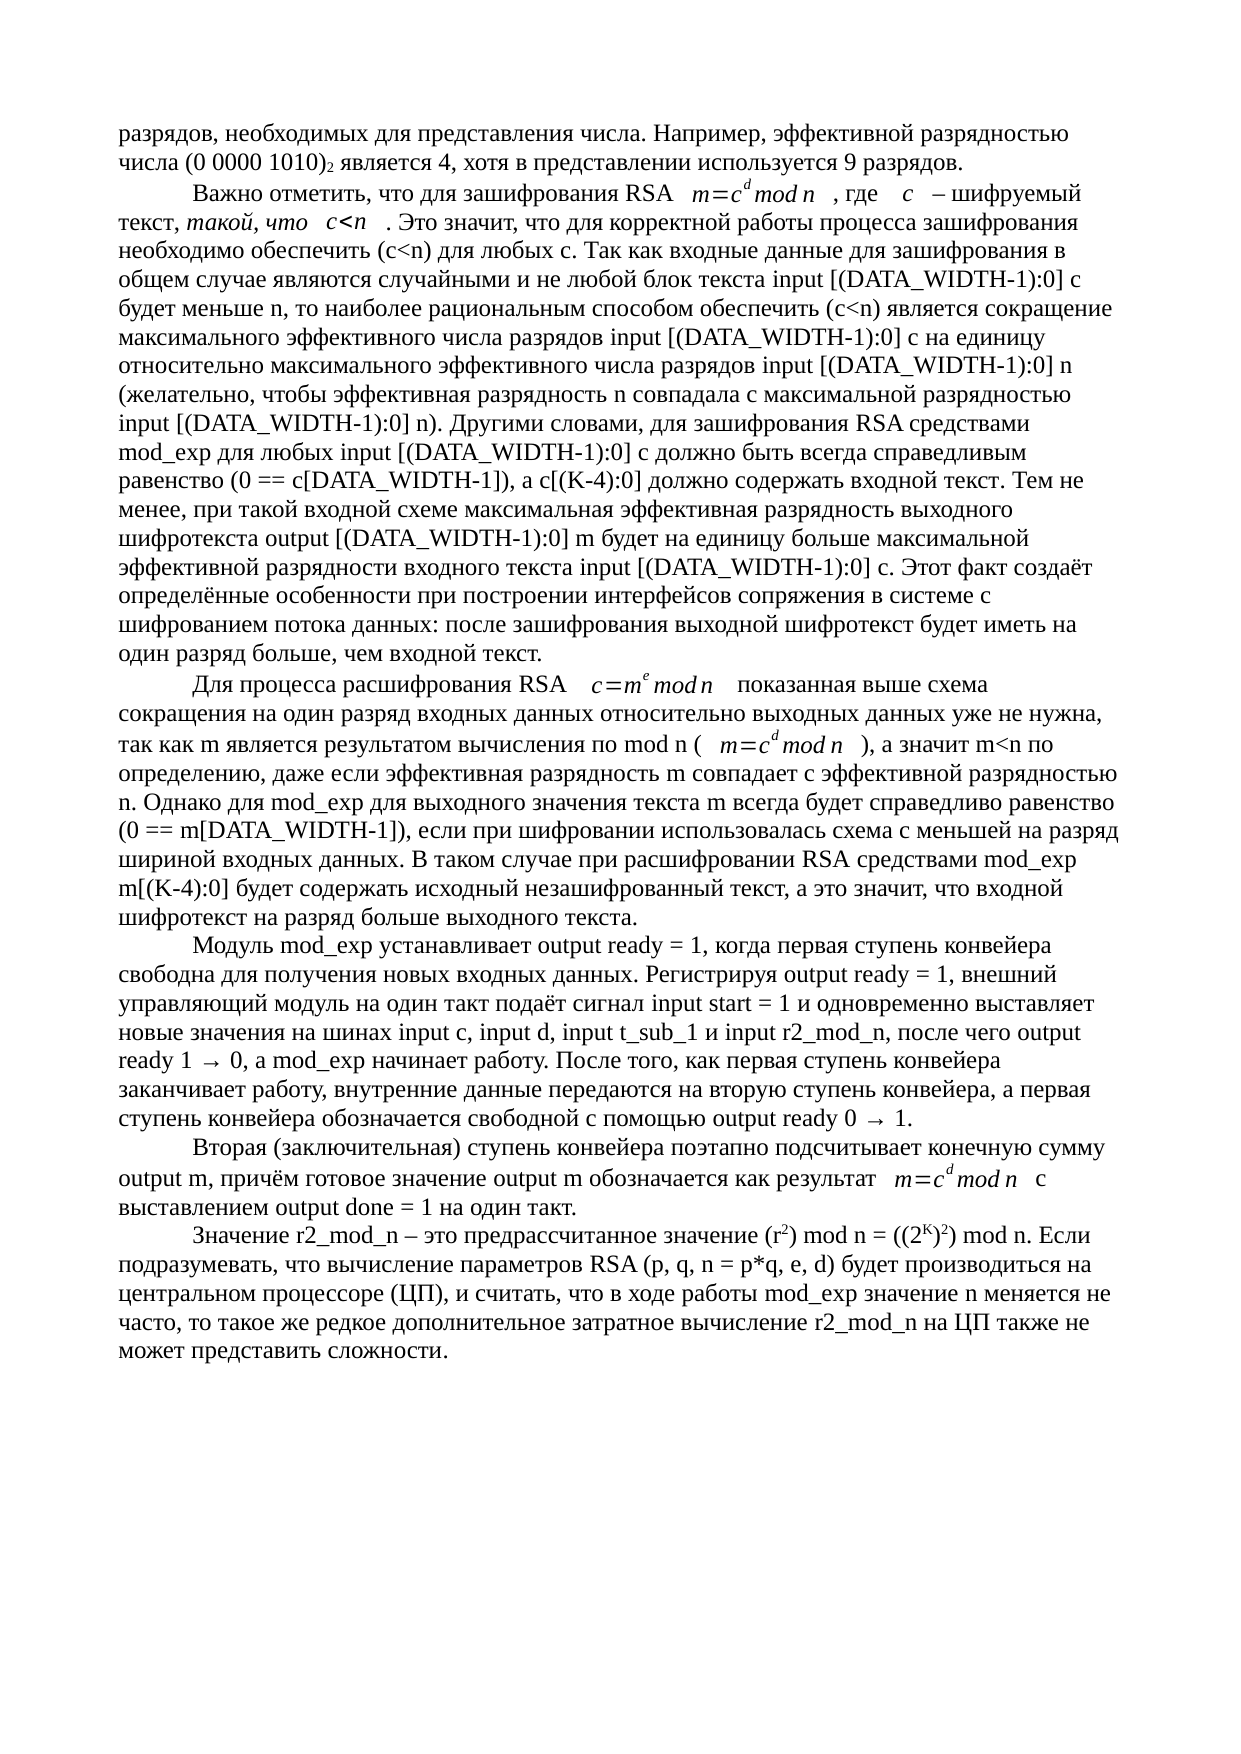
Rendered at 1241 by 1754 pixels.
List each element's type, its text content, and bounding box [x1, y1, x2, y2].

text Для процесса расшифрования RSA показанная выше схема сокращения на один разряд входных данных относительно выходных данных уже не нужна, так как m является результатом вычисления по mod n (), а значит m<n по определению, даже если эффективная разрядность m совпадает с эффективной разрядностью n. Однако для mod_exp для выходного значения текста m всегда будет справедливо равенство (0 == m[DATA_WIDTH-1]), если при шифровании использовалась схема с меньшей на разряд шириной входных данных. В таком случае при расшифровании RSA средствами mod_exp m[(K-4):0] будет содержать исходный незашифрованный текст, а это значит, что входной шифротекст на разряд больше выходного текста. [118, 667, 1122, 931]
text разрядов, необходимых для представления числа. Например, эффективной разрядностью числа (0 0000 1010)2 является 4, хотя в представлении используется 9 разрядов. [118, 118, 1122, 176]
text Значение r2_mod_n – это предрассчитанное значение (r2) mod n = ((2K)2) mod n. Если подразумевать, что вычисление параметров RSA (p, q, n = p*q, e, d) будет производиться на центральном процессоре (ЦП), и считать, что в ходе работы mod_exp значение n меняется не часто, то такое же редкое дополнительное затратное вычисление r2_mod_n на ЦП также не может представить сложности. [118, 1221, 1122, 1364]
text Модуль mod_exp устанавливает output ready = 1, когда первая ступень конвейера свободна для получения новых входных данных. Регистрируя output ready = 1, внешний управляющий модуль на один такт подаёт сигнал input start = 1 и одновременно выставляет новые значения на шинах input c, input d, input t_sub_1 и input r2_mod_n, после чего output ready 1 → 0, а mod_exp начинает работу. После того, как первая ступень конвейера заканчивает работу, внутренние данные передаются на вторую ступень конвейера, а первая ступень конвейера обозначается свободной с помощью output ready 0 → 1. [118, 931, 1122, 1132]
text Важно отметить, что для зашифрования RSA, где – шифруемый текст, такой, что. Это значит, что для корректной работы процесса зашифрования необходимо обеспечить (c<n) для любых c. Так как входные данные для зашифрования в общем случае являются случайными и не любой блок текста input [(DATA_WIDTH-1):0] c будет меньше n, то наиболее рациональным способом обеспечить (c<n) является сокращение максимального эффективного числа разрядов input [(DATA_WIDTH-1):0] c на единицу относительно максимального эффективного числа разрядов input [(DATA_WIDTH-1):0] n (желательно, чтобы эффективная разрядность n совпадала с максимальной разрядностью input [(DATA_WIDTH-1):0] n). Другими словами, для зашифрования RSA средствами mod_exp для любых input [(DATA_WIDTH-1):0] с должно быть всегда справедливым равенство (0 == c[DATA_WIDTH-1]), а c[(K-4):0] должно содержать входной текст. Тем не менее, при такой входной схеме максимальная эффективная разрядность выходного шифротекста output [(DATA_WIDTH-1):0] m будет на единицу больше максимальной эффективной разрядности входного текста input [(DATA_WIDTH-1):0] с. Этот факт создаёт определённые особенности при построении интерфейсов сопряжения в системе с шифрованием потока данных: после зашифрования выходной шифротекст будет иметь на один разряд больше, чем входной текст. [118, 176, 1122, 667]
text Вторая (заключительная) ступень конвейера поэтапно подсчитывает конечную сумму output m, причём готовое значение output m обозначается как результатс выставлением output done = 1 на один такт. [118, 1132, 1122, 1221]
